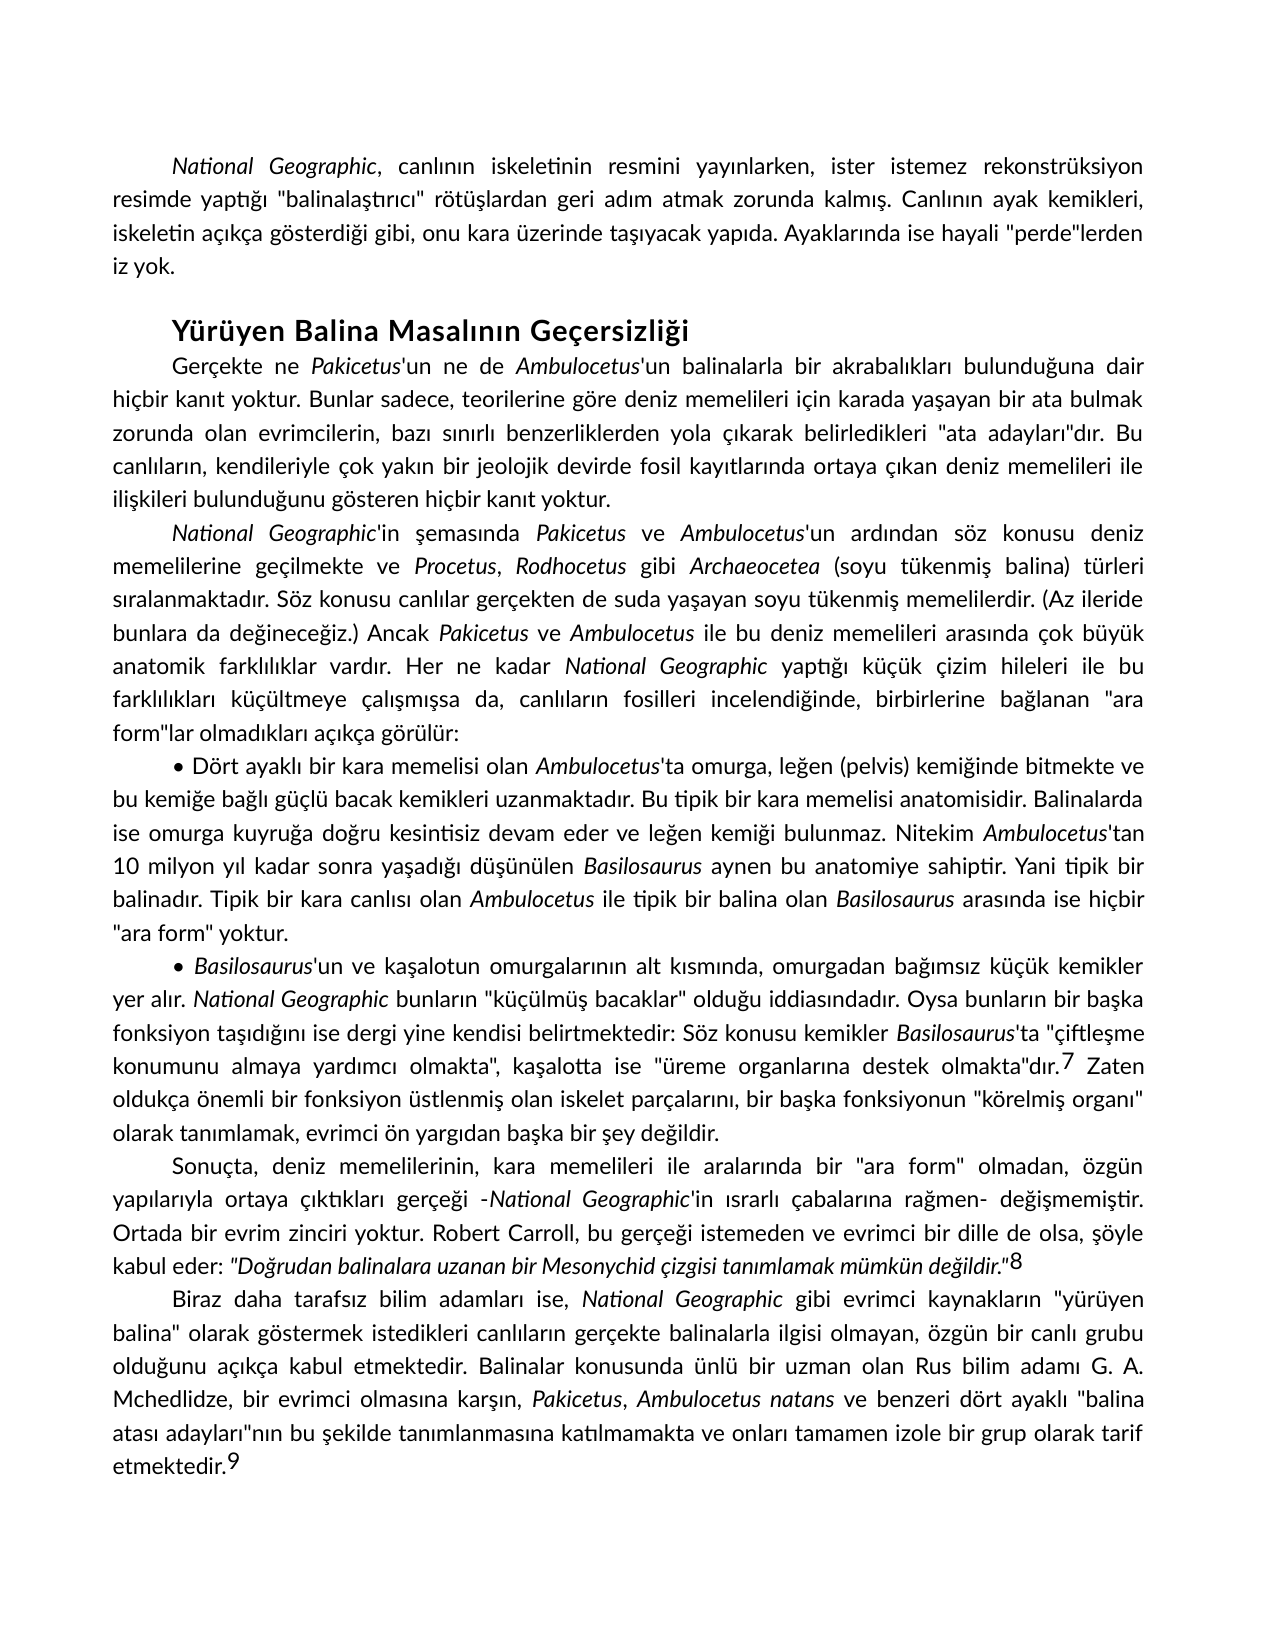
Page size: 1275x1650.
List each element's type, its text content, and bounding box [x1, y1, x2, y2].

text Biraz daha tarafsız bilim adamları ise, National Geographic gibi evrimci kaynakların "yürüyen balina" olarak göstermek istedikleri canlıların gerçekte balinalarla ilgisi olmayan, özgün bir canlı grubu olduğunu açıkça kabul etmektedir. Balinalar konusunda ünlü bir uzman olan Rus bilim adamı G. A. Mchedlidze, bir evrimci olmasına karşın, Pakicetus, Ambulocetus natans ve benzeri dört ayaklı "balina atası adayları"nın bu şekilde tanımlanmasına katılmamakta ve onları tamamen izole bir grup olarak tarif etmektedir.9 [112, 1281, 1145, 1481]
text National Geographic, canlının iskeletinin resmini yayınlarken, ister istemez rekonstrüksiyon resimde yaptığı "balinalaştırıcı" rötüşlardan geri adım atmak zorunda kalmış. Canlının ayak kemikleri, iskeletin açıkça gösterdiği gibi, onu kara üzerinde taşıyacak yapıda. Ayaklarında ise hayali "perde"lerden iz yok. [112, 148, 1145, 281]
text National Geographic'in şemasında Pakicetus ve Ambulocetus'un ardından söz konusu deniz memelilerine geçilmekte ve Procetus, Rodhocetus gibi Archaeocetea (soyu tükenmiş balina) türleri sıralanmaktadır. Söz konusu canlılar gerçekten de suda yaşayan soyu tükenmiş memelilerdir. (Az ileride bunlara da değineceğiz.) Ancak Pakicetus ve Ambulocetus ile bu deniz memelileri arasında çok büyük anatomik farklılıklar vardır. Her ne kadar National Geographic yaptığı küçük çizim hileleri ile bu farklılıkları küçültmeye çalışmışsa da, canlıların fosilleri incelendiğinde, birbirlerine bağlanan "ara form"lar olmadıkları açıkça görülür: [112, 514, 1145, 748]
text Gerçekte ne Pakicetus'un ne de Ambulocetus'un balinalarla bir akrabalıkları bulunduğuna dair hiçbir kanıt yoktur. Bunlar sadece, teorilerine göre deniz memelileri için karada yaşayan bir ata bulmak zorunda olan evrimcilerin, bazı sınırlı benzerliklerden yola çıkarak belirledikleri "ata adayları"dır. Bu canlıların, kendileriyle çok yakın bir jeolojik devirde fosil kayıtlarında ortaya çıkan deniz memelileri ile ilişkileri bulunduğunu gösteren hiçbir kanıt yoktur. [112, 348, 1145, 514]
text Yürüyen Balina Masalının Geçersizliği [112, 314, 1145, 348]
text • Dört ayaklı bir kara memelisi olan Ambulocetus'ta omurga, leğen (pelvis) kemiğinde bitmekte ve bu kemiğe bağlı güçlü bacak kemikleri uzanmaktadır. Bu tipik bir kara memelisi anatomisidir. Balinalarda ise omurga kuyruğa doğru kesintisiz devam eder ve leğen kemiği bulunmaz. Nitekim Ambulocetus'tan 10 milyon yıl kadar sonra yaşadığı düşünülen Basilosaurus aynen bu anatomiye sahiptir. Yani tipik bir balinadır. Tipik bir kara canlısı olan Ambulocetus ile tipik bir balina olan Basilosaurus arasında ise hiçbir "ara form" yoktur. [112, 748, 1145, 948]
text Sonuçta, deniz memelilerinin, kara memelileri ile aralarında bir "ara form" olmadan, özgün yapılarıyla ortaya çıktıkları gerçeği -National Geographic'in ısrarlı çabalarına rağmen- değişmemiştir. Ortada bir evrim zinciri yoktur. Robert Carroll, bu gerçeği istemeden ve evrimci bir dille de olsa, şöyle kabul eder: "Doğrudan balinalara uzanan bir Mesonychid çizgisi tanımlamak mümkün değildir."8 [112, 1148, 1145, 1281]
text • Basilosaurus'un ve kaşalotun omurgalarının alt kısmında, omurgadan bağımsız küçük kemikler yer alır. National Geographic bunların "küçülmüş bacaklar" olduğu iddiasındadır. Oysa bunların bir başka fonksiyon taşıdığını ise dergi yine kendisi belirtmektedir: Söz konusu kemikler Basilosaurus'ta "çiftleşme konumunu almaya yardımcı olmakta", kaşalotta ise "üreme organlarına destek olmakta"dır.7 Zaten oldukça önemli bir fonksiyon üstlenmiş olan iskelet parçalarını, bir başka fonksiyonun "körelmiş organı" olarak tanımlamak, evrimci ön yargıdan başka bir şey değildir. [112, 948, 1145, 1148]
